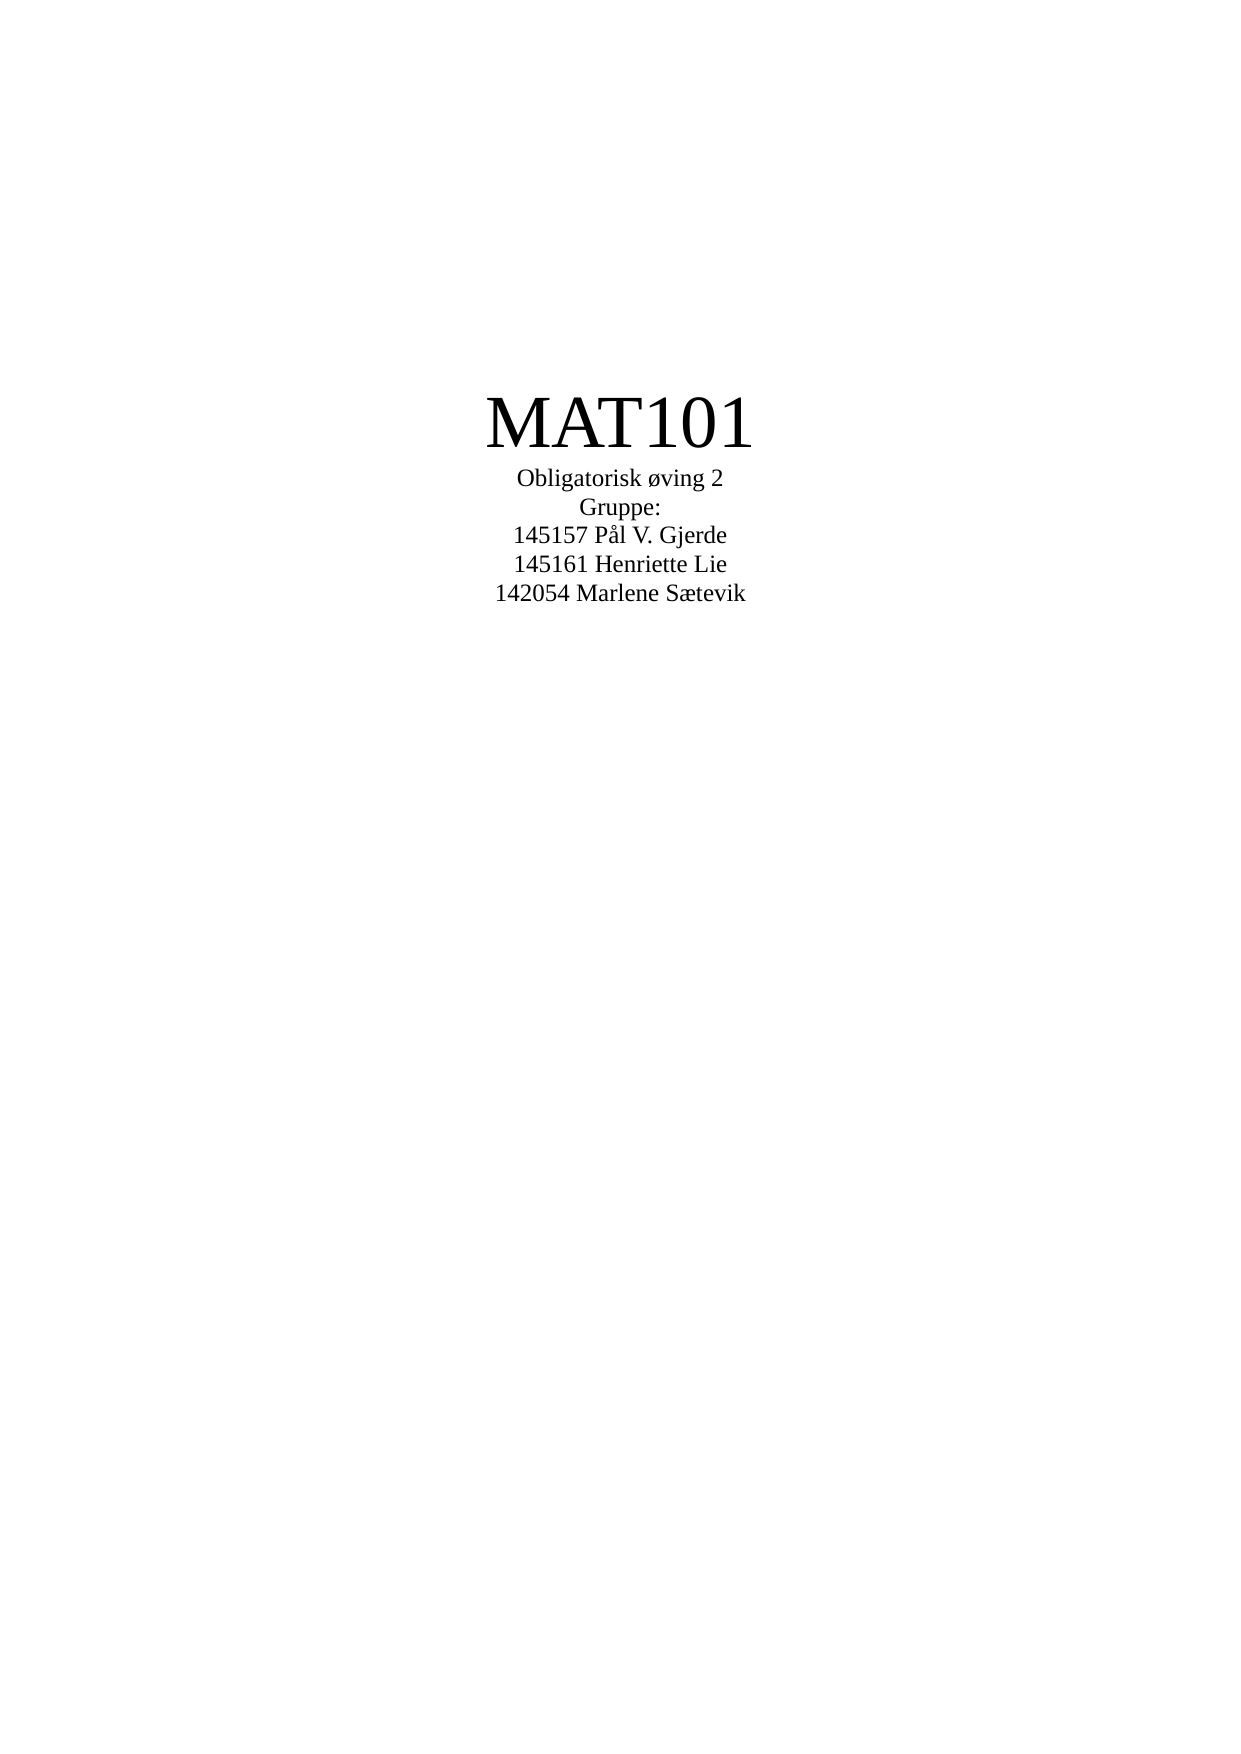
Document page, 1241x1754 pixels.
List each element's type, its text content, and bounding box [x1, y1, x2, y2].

text 145157 Pål V. Gjerde [118, 521, 1122, 549]
text Gruppe: [118, 492, 1122, 521]
text Obligatorisk øving 2 [118, 463, 1122, 492]
text 145161 Henriette Lie [118, 549, 1122, 578]
text 142054 Marlene Sætevik [118, 578, 1122, 607]
text MAT101 [118, 377, 1122, 463]
